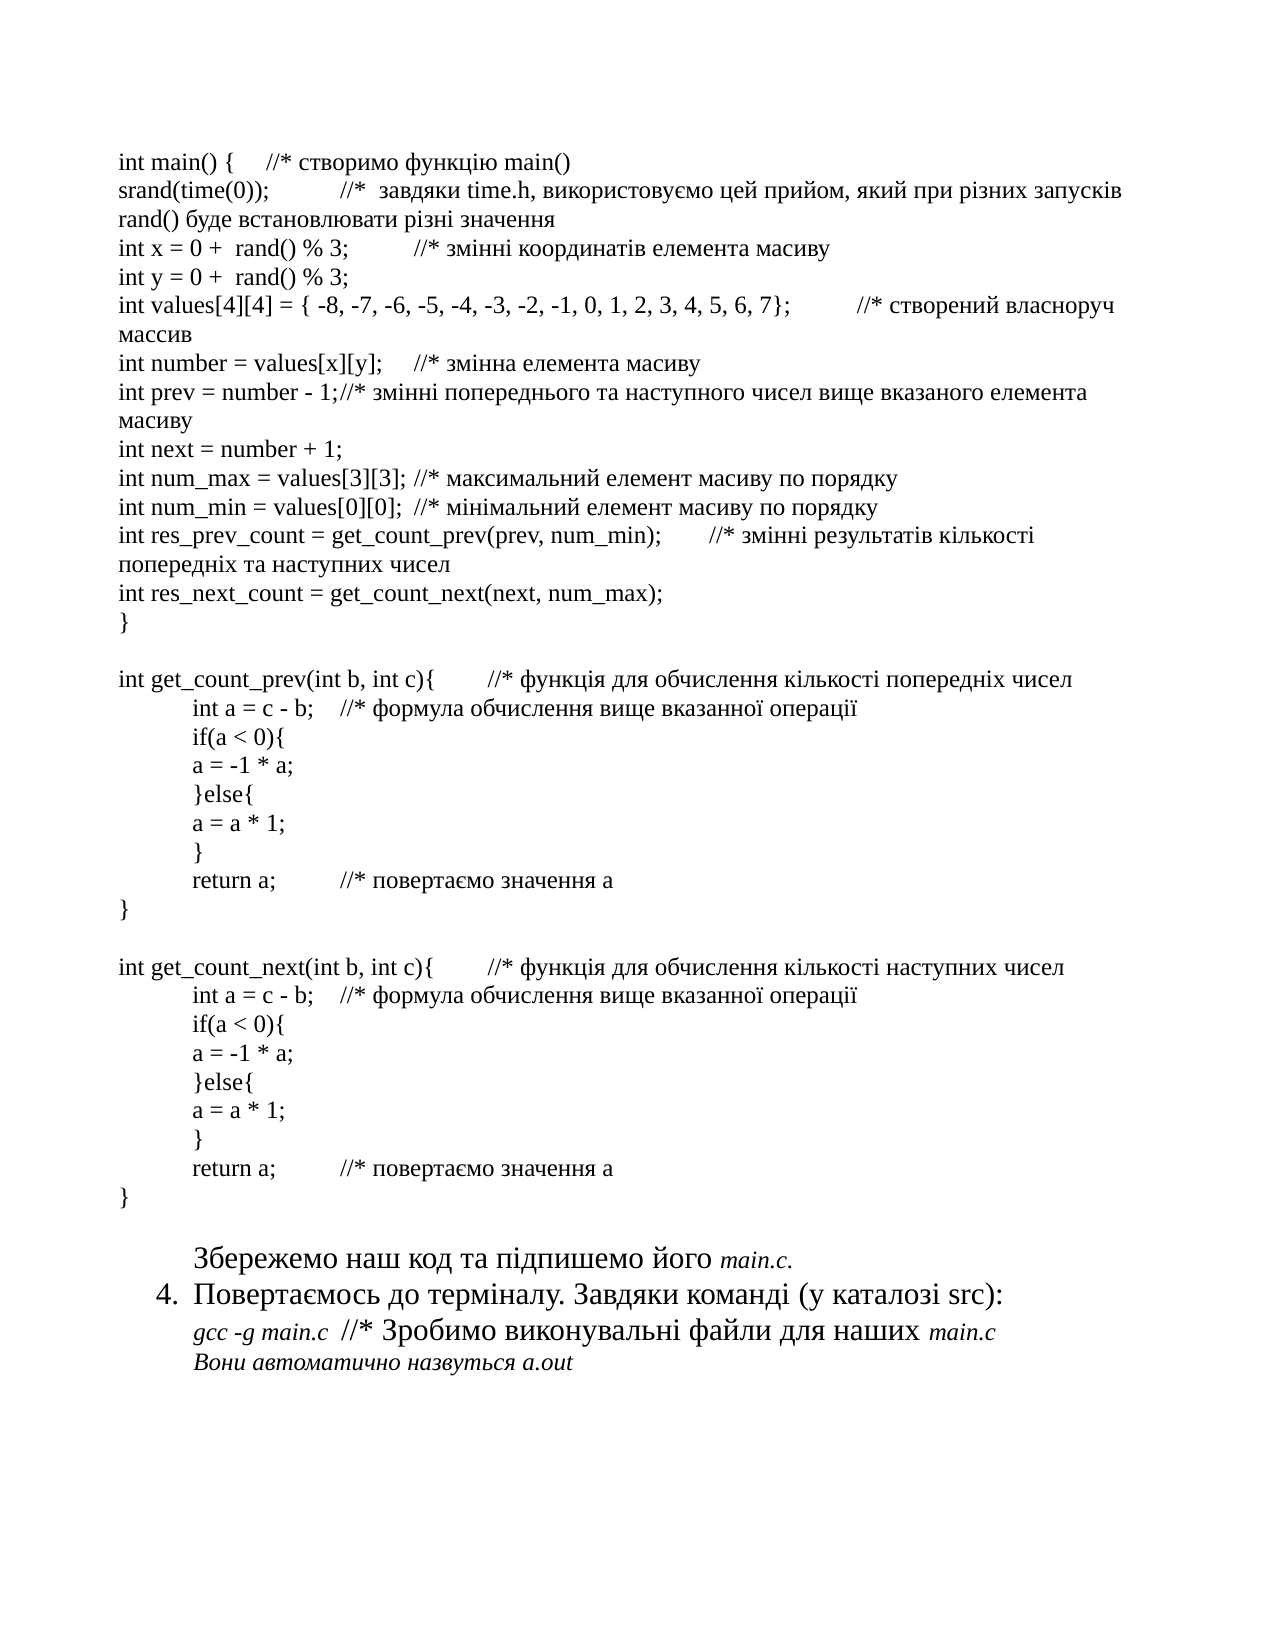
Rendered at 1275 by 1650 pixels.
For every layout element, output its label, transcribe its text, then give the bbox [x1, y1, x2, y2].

text int main() { //* створимо функцію main() srand(time(0)); //* завдяки time.h, використовуємо цей прийом, який при різних запусків rand() буде встановлювати різні значення int x = 0 + rand() % 3; //* змінні координатів елемента масиву int y = 0 + rand() % 3; int values[4][4] = { -8, -7, -6, -5, -4, -3, -2, -1, 0, 1, 2, 3, 4, 5, 6, 7}; //* створений власноруч массив int number = values[x][y]; //* змінна елемента масиву int prev = number - 1; //* змінні попереднього та наступного чисел вище вказаного елемента масиву int next = number + 1; int num_max = values[3][3]; //* максимальний елемент масиву по порядку int num_min = values[0][0]; //* мінімальний елемент масиву по порядку int res_prev_count = get_count_prev(prev, num_min); //* змінні результатів кількості попередніх та наступних чисел int res_next_count = get_count_next(next, num_max); } int get_count_prev(int b, int c){ //* функція для обчислення кількості попередніх чисел int a = c - b; //* формула обчислення вище вказанної операції if(a < 0){ a = -1 * a; }else{ a = a * 1; } return a; //* повертаємо значення а } int get_count_next(int b, int c){ //* функція для обчислення кількості наступних чисел int a = c - b; //* формула обчислення вище вказанної операції if(a < 0){ a = -1 * a; }else{ a = a * 1; } return a; //* повертаємо значення а } [118, 118, 1157, 1239]
list gcc -g main.c //* Зробимо виконувальні файли для наших main.c [156, 1311, 1157, 1347]
list Повертаємось до терміналу. Завдяки команді (у каталозі src): [156, 1275, 1157, 1311]
list Вони автоматично назвуться a.out [156, 1347, 1157, 1376]
list Збережемо наш код та підпишемо його main.c. [156, 1239, 1157, 1275]
